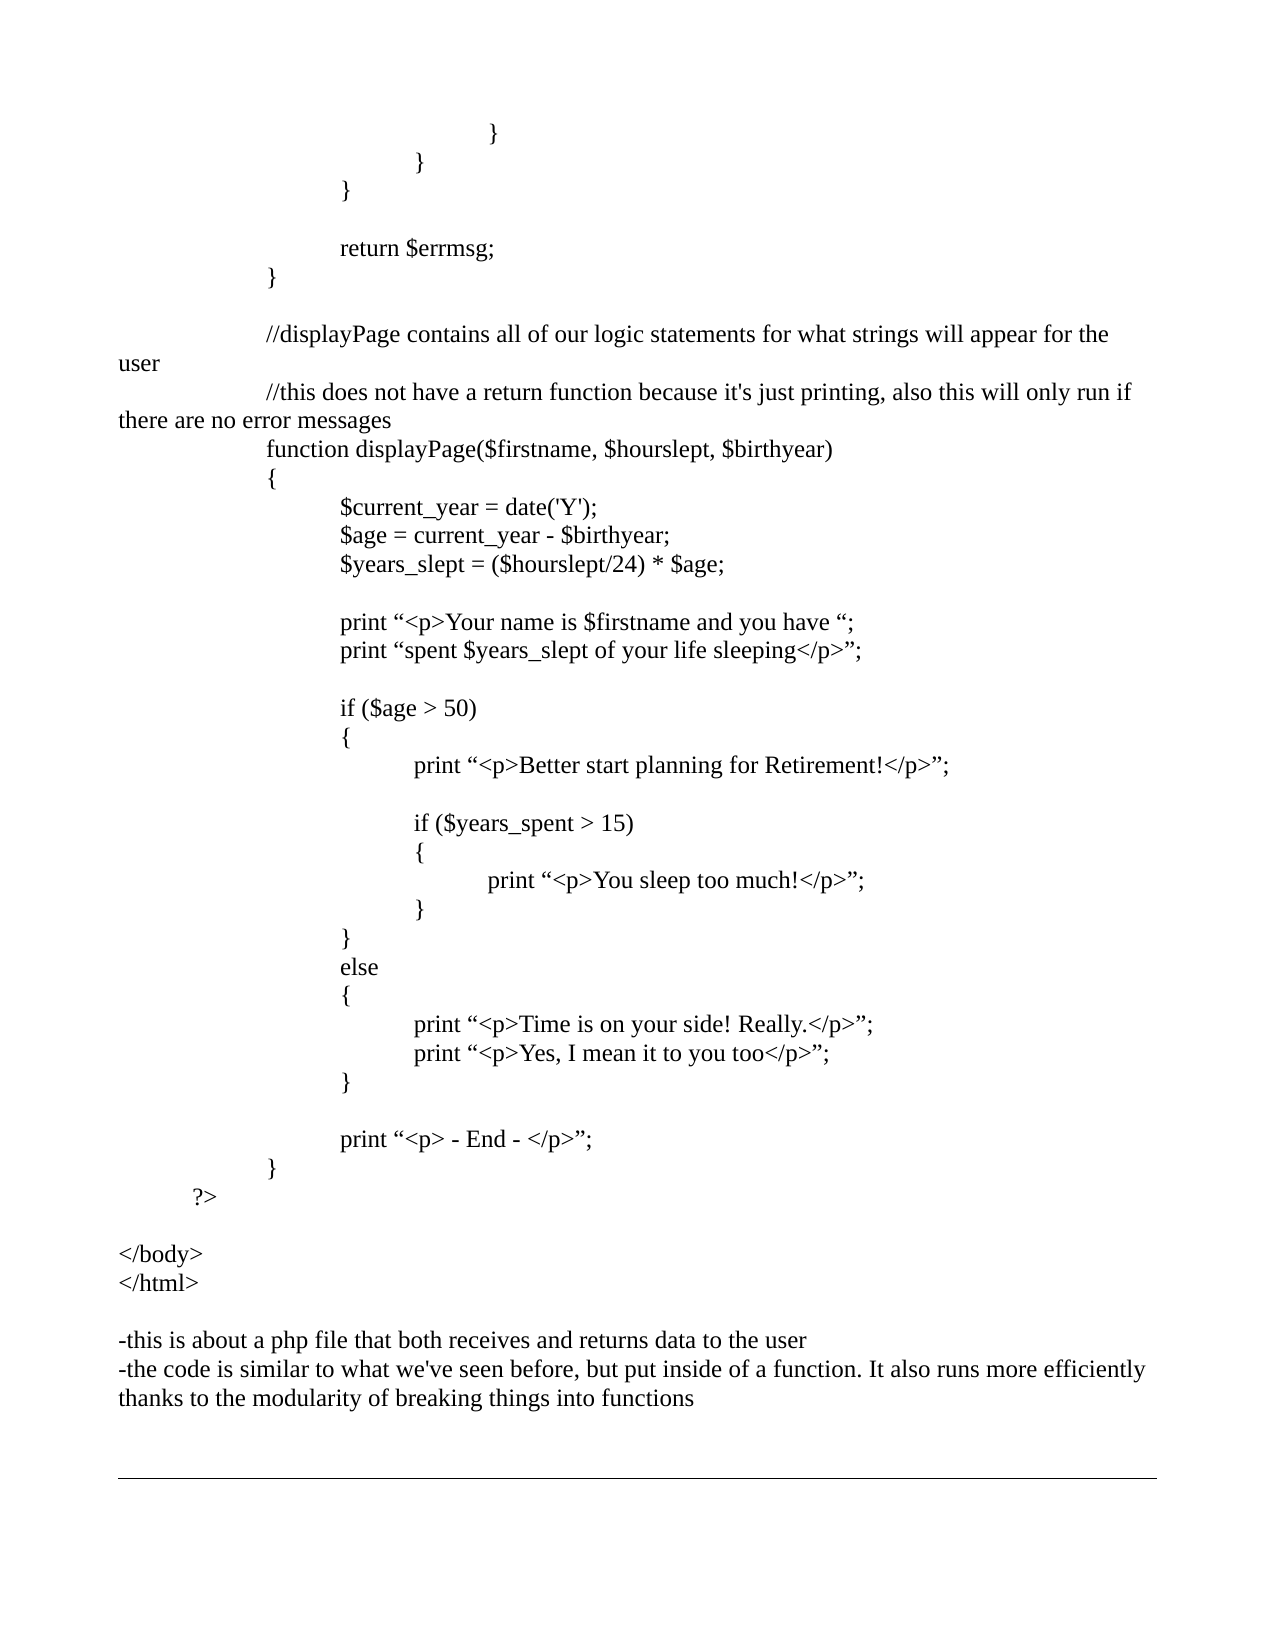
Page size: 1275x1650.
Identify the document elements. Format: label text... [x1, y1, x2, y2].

text if ($age > 50) [118, 693, 1157, 722]
text print “<p>Yes, I mean it to you too</p>”; [118, 1038, 1157, 1067]
text $age = current_year - $birthyear; [118, 521, 1157, 549]
text print “<p>Your name is $firstname and you have “; [118, 607, 1157, 636]
text { [118, 981, 1157, 1009]
text } [118, 262, 1157, 291]
text print “<p> - End - </p>”; [118, 1124, 1157, 1153]
text print “<p>Time is on your side! Really.</p>”; [118, 1009, 1157, 1038]
text { [118, 463, 1157, 492]
text } [118, 118, 1157, 147]
text //this does not have a return function because it's just printing, also this will only run if there are no error messages [118, 377, 1157, 434]
text } [118, 147, 1157, 176]
text } [118, 894, 1157, 923]
text ?> [118, 1182, 1157, 1211]
text } [118, 1153, 1157, 1182]
text else [118, 952, 1157, 981]
text function displayPage($firstname, $hourslept, $birthyear) [118, 434, 1157, 463]
text } [118, 923, 1157, 952]
text $years_slept = ($hourslept/24) * $age; [118, 549, 1157, 578]
text if ($years_spent > 15) [118, 808, 1157, 837]
text { [118, 837, 1157, 866]
text } [118, 1067, 1157, 1096]
text $current_year = date('Y'); [118, 492, 1157, 521]
text //displayPage contains all of our logic statements for what strings will appear for the user [118, 319, 1157, 377]
text print “<p>Better start planning for Retirement!</p>”; [118, 751, 1157, 779]
text return $errmsg; [118, 233, 1157, 262]
text print “spent $years_slept of your life sleeping</p>”; [118, 636, 1157, 664]
text print “<p>You sleep too much!</p>”; [118, 866, 1157, 894]
text { [118, 722, 1157, 751]
text -the code is similar to what we've seen before, but put inside of a function. It also runs more efficiently thanks to the modularity of breaking things into functions [118, 1354, 1157, 1412]
text } [118, 176, 1157, 204]
text -this is about a php file that both receives and returns data to the user [118, 1326, 1157, 1354]
text </html> [118, 1268, 1157, 1297]
text </body> [118, 1239, 1157, 1268]
